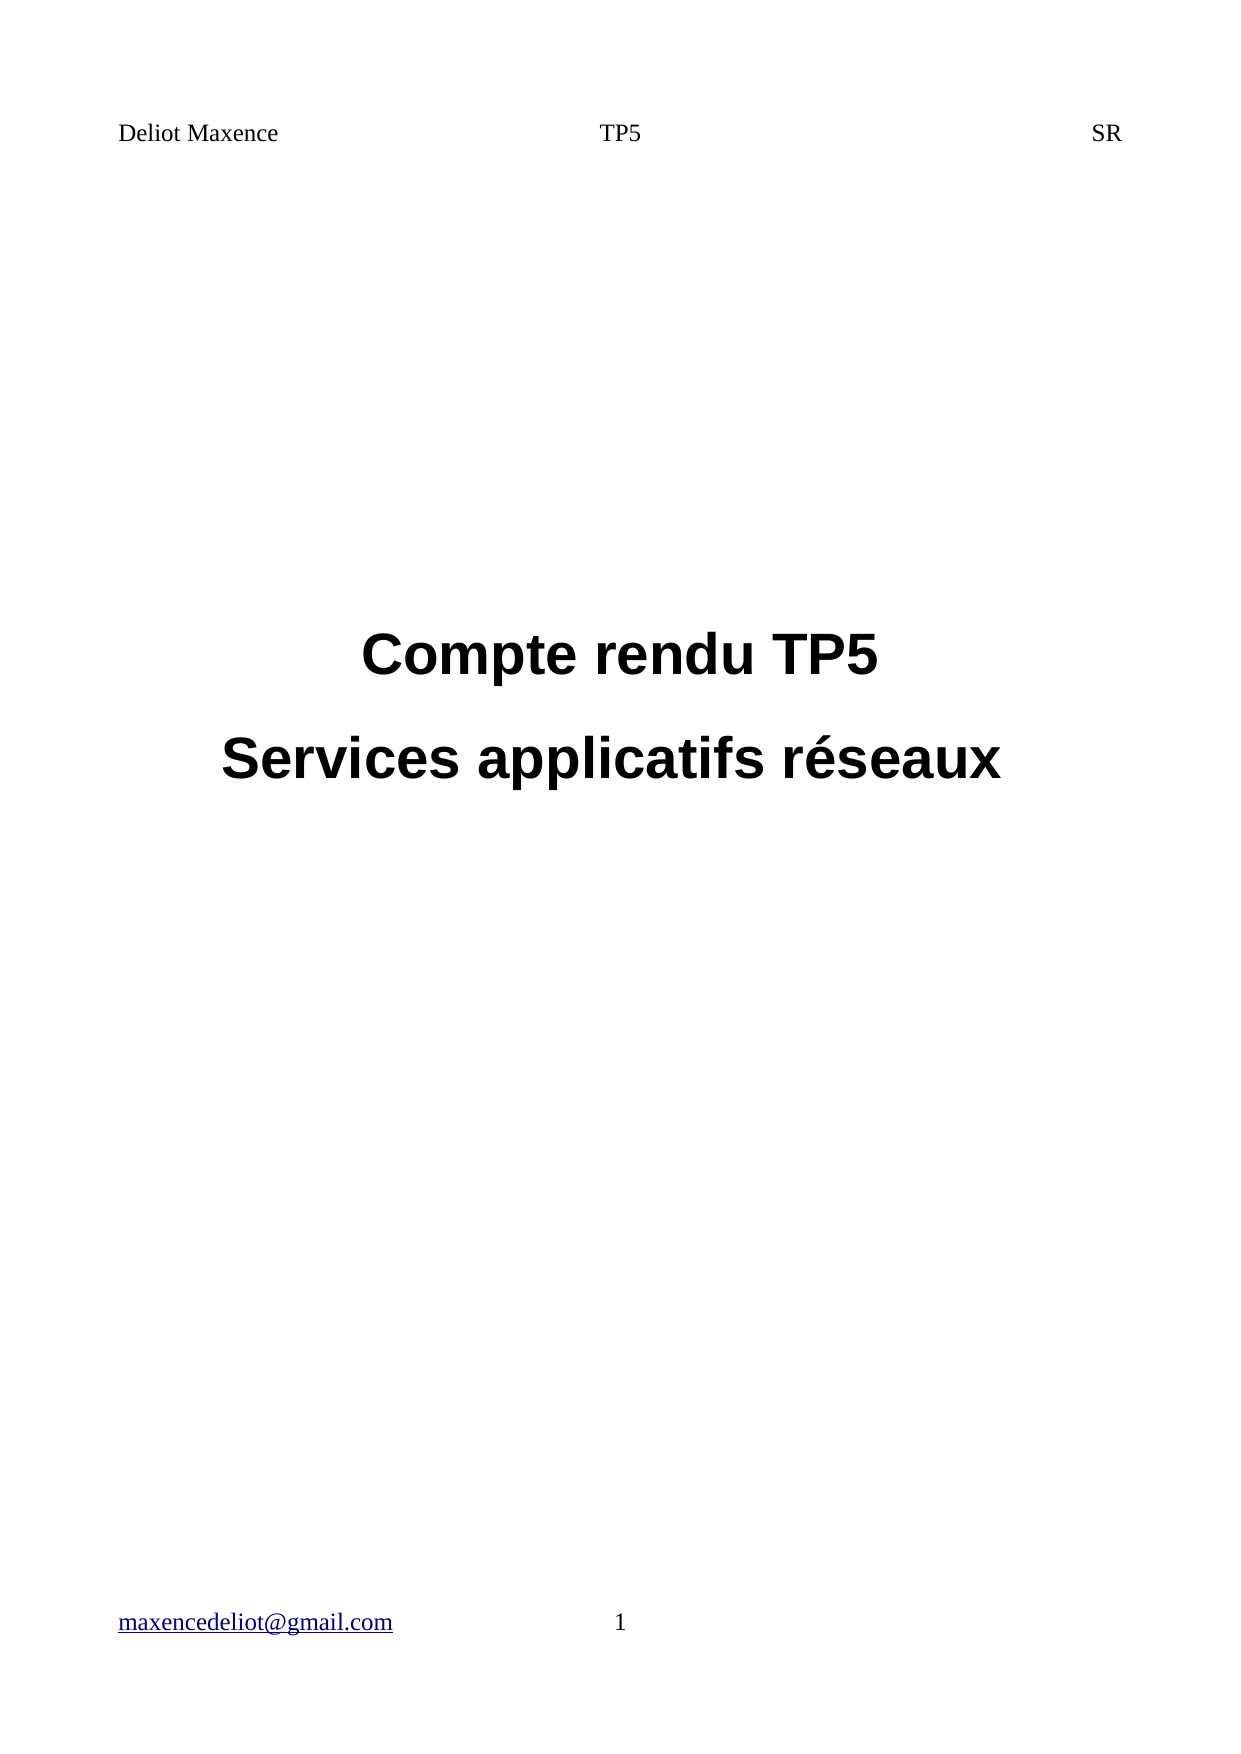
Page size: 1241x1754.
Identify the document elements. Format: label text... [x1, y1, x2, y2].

title Compte rendu TP5 [118, 620, 1122, 687]
title Services applicatifs réseaux [118, 724, 1122, 791]
